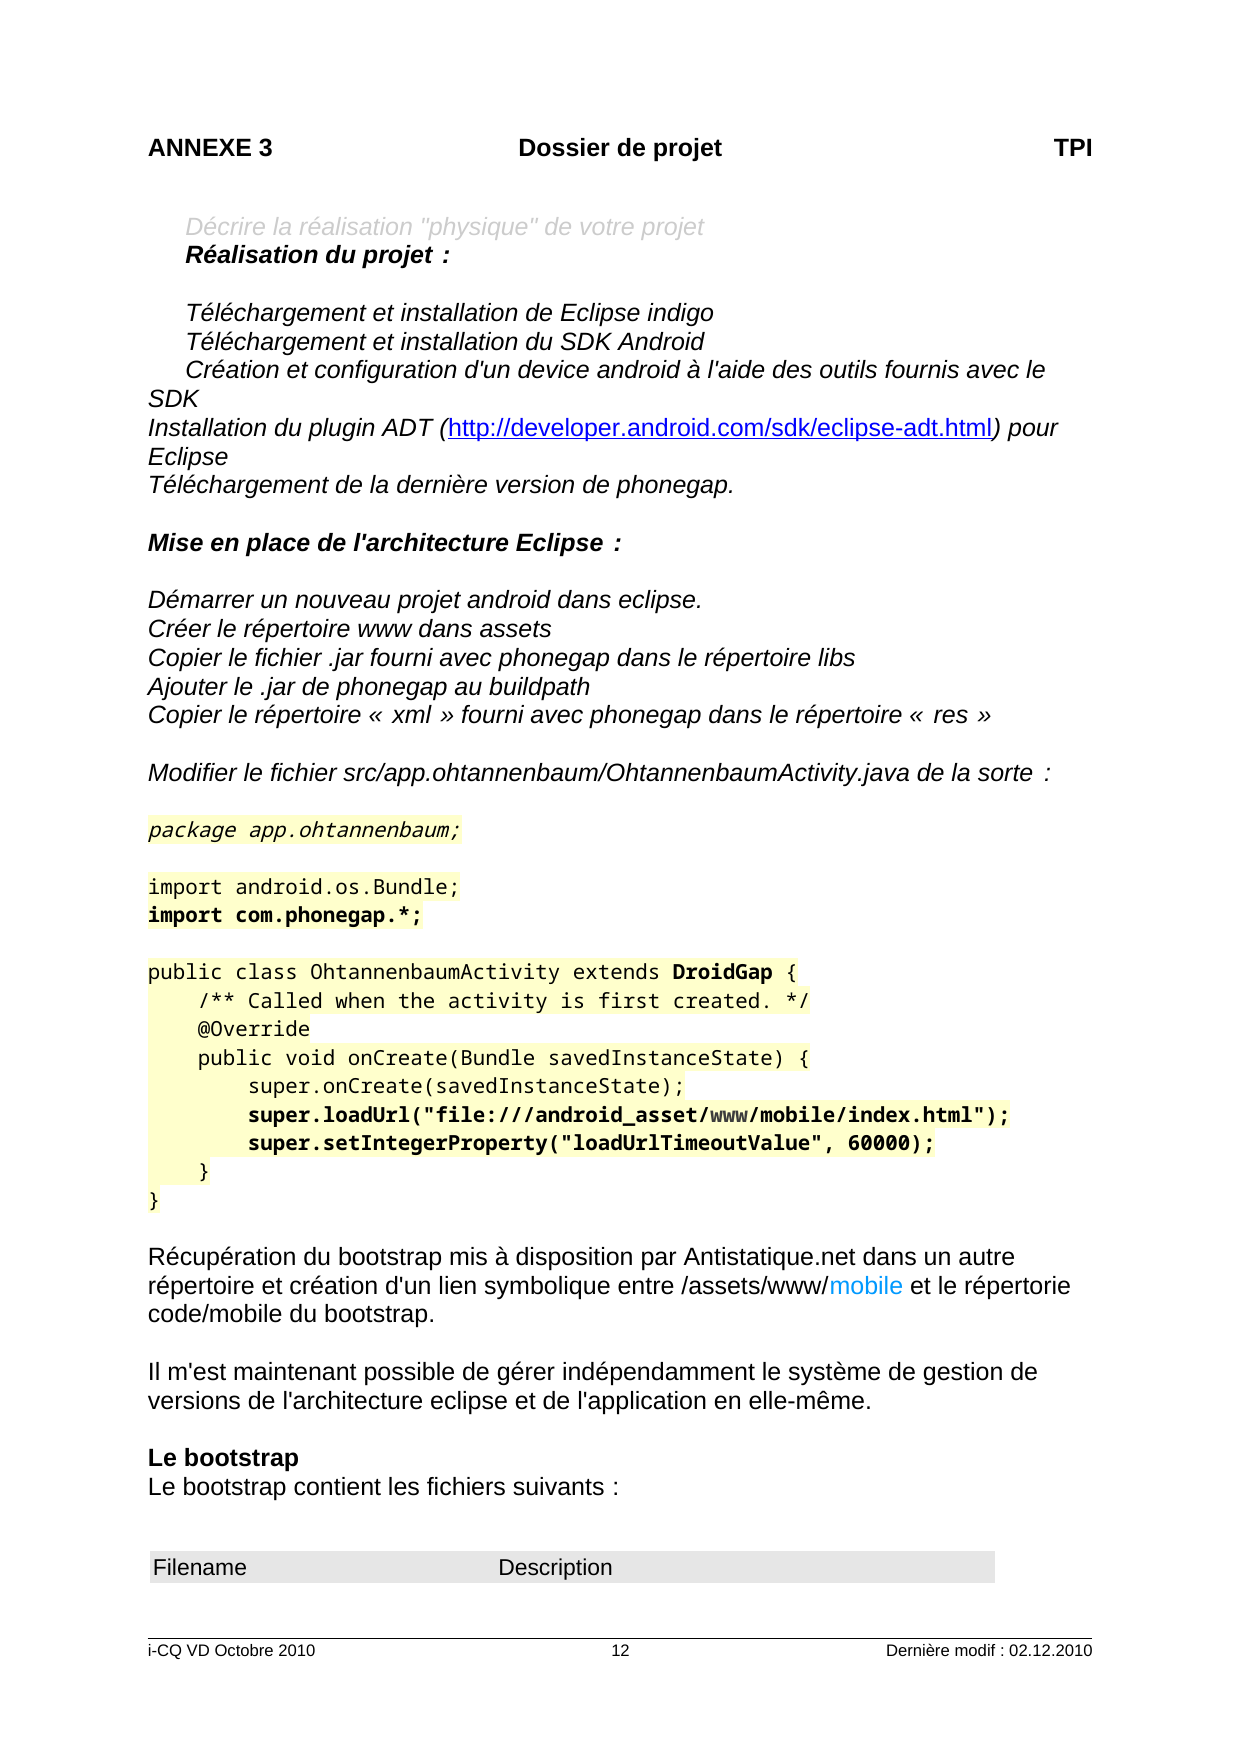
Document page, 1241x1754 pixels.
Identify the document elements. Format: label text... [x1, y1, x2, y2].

text } [148, 1157, 1092, 1185]
text public void onCreate(Bundle savedInstanceState) { [148, 1043, 1092, 1071]
text Récupération du bootstrap mis à disposition par Antistatique.net dans un autre répertoire et création d'un lien symbolique entre /assets/www/mobile et le répertorie code/mobile du bootstrap. [148, 1242, 1092, 1328]
text import android.os.Bundle; [148, 872, 1092, 901]
text Ajouter le .jar de phonegap au buildpath [148, 672, 1092, 700]
text Le bootstrap [148, 1443, 1092, 1472]
text Copier le répertoire « xml » fourni avec phonegap dans le répertoire « res » [148, 700, 1092, 729]
text Création et configuration d'un device android à l'aide des outils fournis avec le SDK [148, 355, 1092, 413]
text Téléchargement et installation de Eclipse indigo [148, 298, 1092, 327]
text public class OhtannenbaumActivity extends DroidGap { [148, 957, 1092, 986]
text package app.ohtannenbaum; [148, 815, 1092, 844]
text /** Called when the activity is first created. */ [148, 986, 1092, 1014]
text Il m'est maintenant possible de gérer indépendamment le système de gestion de versions de l'architecture eclipse et de l'application en elle-même. [148, 1357, 1092, 1414]
text super.onCreate(savedInstanceState); [148, 1071, 1092, 1100]
text super.setIntegerProperty("loadUrlTimeoutValue", 60000); [148, 1128, 1092, 1157]
table_header Filename [150, 1551, 495, 1583]
text Installation du plugin ADT (http://developer.android.com/sdk/eclipse-adt.html) pour Eclipse [148, 413, 1092, 470]
text Téléchargement de la dernière version de phonegap. [148, 470, 1092, 499]
text super.loadUrl("file:///android_asset/www/mobile/index.html"); [148, 1100, 1092, 1128]
text Mise en place de l'architecture Eclipse : [148, 528, 1092, 557]
text Le bootstrap contient les fichiers suivants : [148, 1472, 1092, 1501]
text Décrire la réalisation "physique" de votre projet [148, 212, 1092, 240]
text Téléchargement et installation du SDK Android [148, 327, 1092, 355]
text } [148, 1185, 1092, 1213]
text @Override [148, 1014, 1092, 1043]
table_header Description [495, 1551, 995, 1583]
text Démarrer un nouveau projet android dans eclipse. [148, 585, 1092, 614]
text Réalisation du projet : [148, 240, 1092, 269]
text import com.phonegap.*; [148, 901, 1092, 929]
text Modifier le fichier src/app.ohtannenbaum/OhtannenbaumActivity.java de la sorte : [148, 758, 1092, 787]
text Copier le fichier .jar fourni avec phonegap dans le répertoire libs [148, 643, 1092, 672]
text Créer le répertoire www dans assets [148, 614, 1092, 643]
